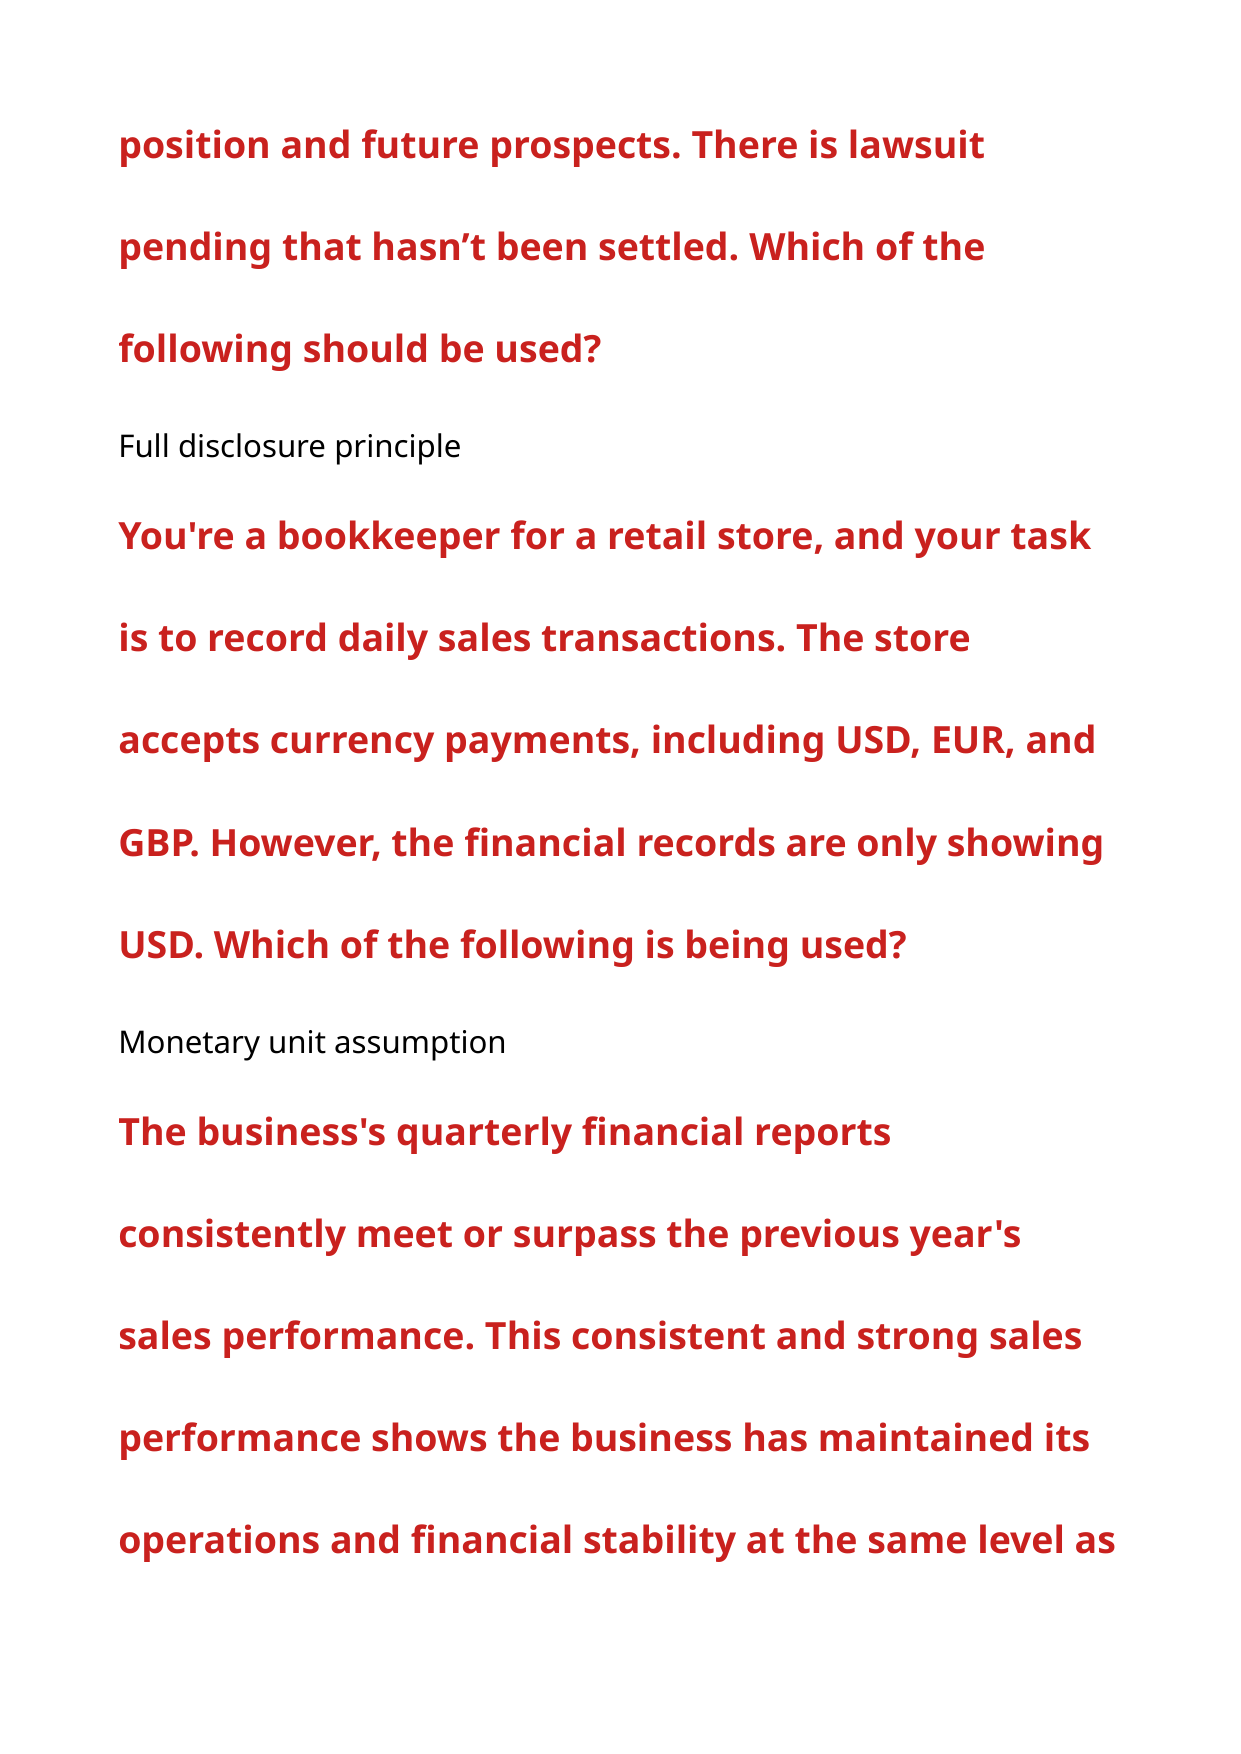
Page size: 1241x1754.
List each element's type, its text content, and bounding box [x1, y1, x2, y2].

text Monetary unit assumption [118, 1020, 1122, 1063]
text The business's quarterly financial reports consistently meet or surpass the previous year's sales performance. This consistent and strong sales performance shows the business has maintained its operations and financial stability at the same level as [118, 1105, 1122, 1564]
text Full disclosure principle [118, 424, 1122, 467]
text You're a bookkeeper for a retail store, and your task is to record daily sales transactions. The store accepts currency payments, including USD, EUR, and GBP. However, the financial records are only showing USD. Which of the following is being used? [118, 509, 1122, 969]
text position and future prospects. There is lawsuit pending that hasn’t been settled. Which of the following should be used? [118, 118, 1122, 373]
